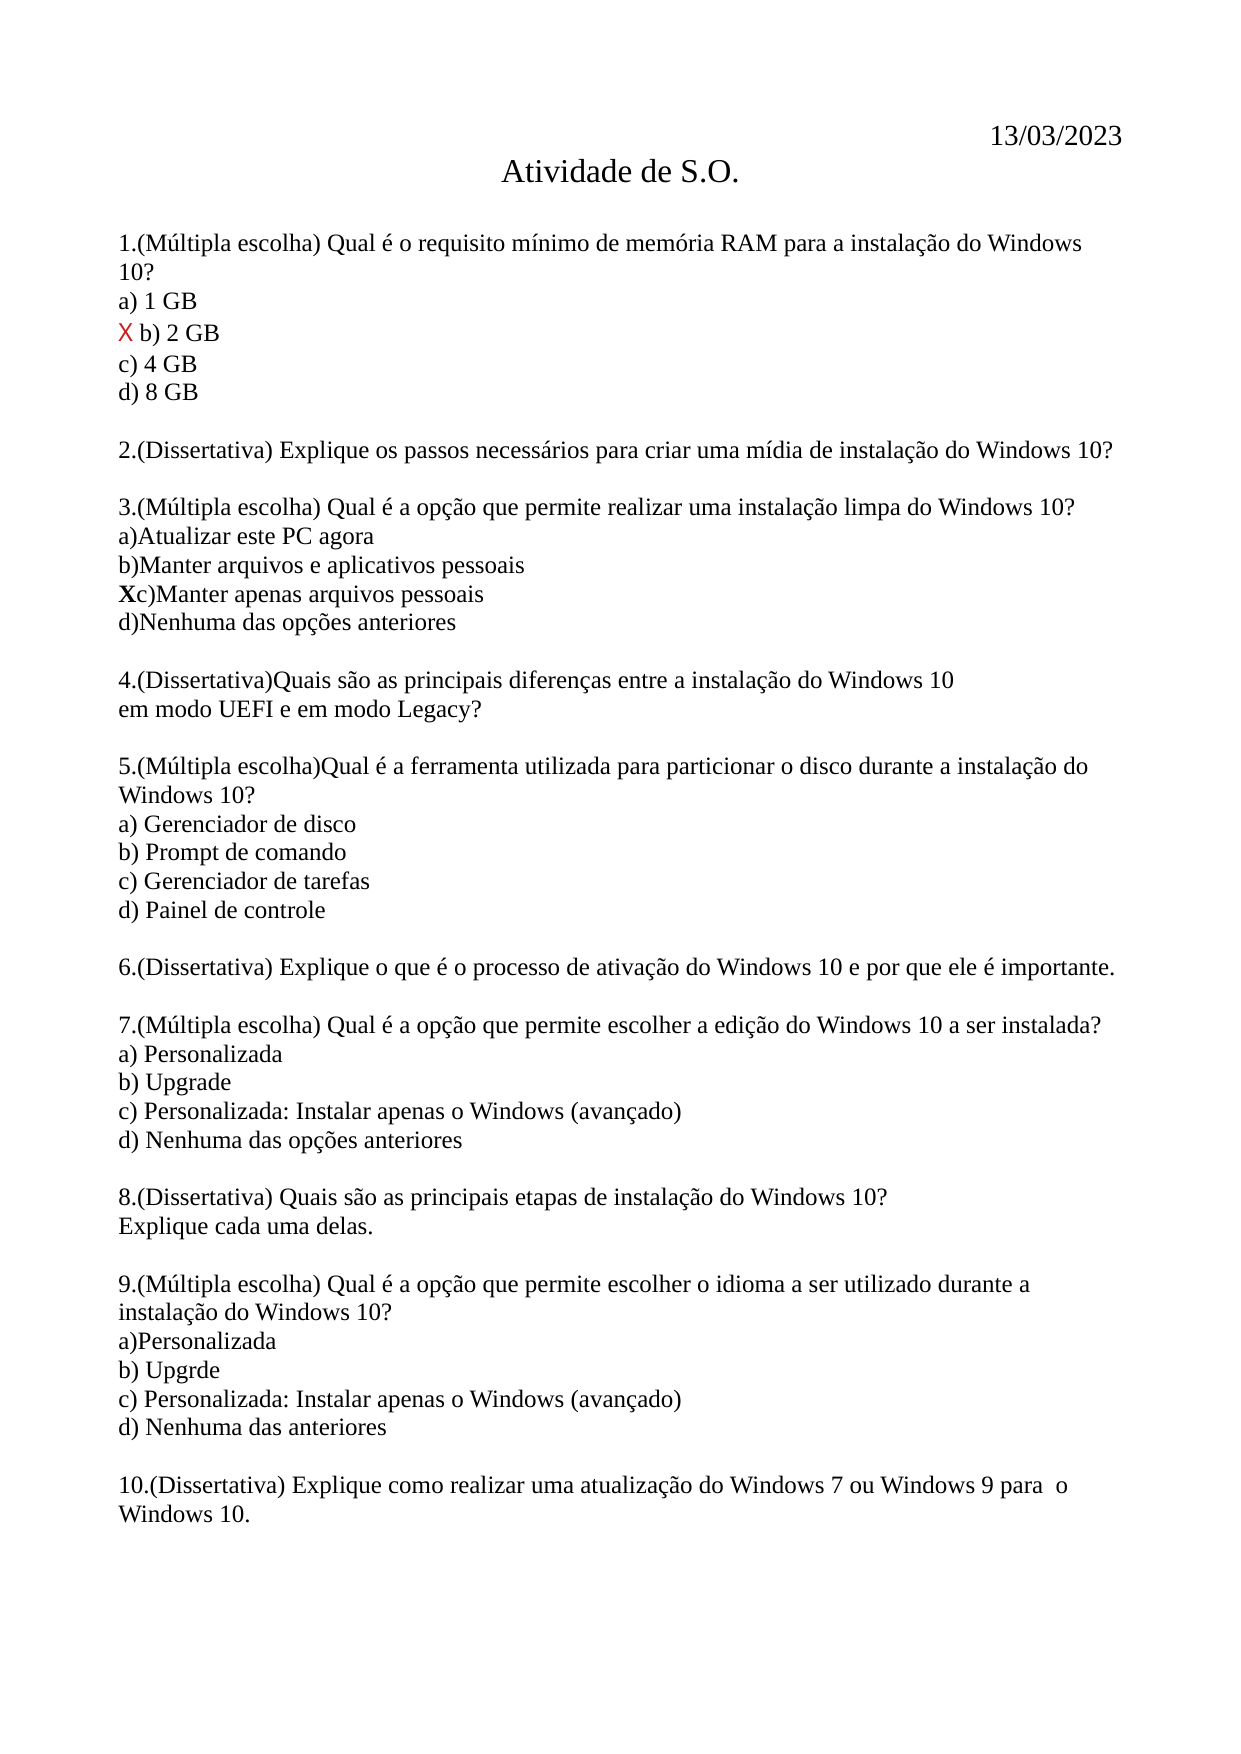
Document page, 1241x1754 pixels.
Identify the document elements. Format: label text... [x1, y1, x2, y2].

text Explique cada uma delas. [118, 1211, 1122, 1240]
text c) Personalizada: Instalar apenas o Windows (avançado) [118, 1096, 1122, 1125]
text b) Upgrde [118, 1355, 1122, 1384]
text 9.(Múltipla escolha) Qual é a opção que permite escolher o idioma a ser utilizado durante a instalação do Windows 10? [118, 1269, 1122, 1326]
text 3.(Múltipla escolha) Qual é a opção que permite realizar uma instalação limpa do Windows 10? [118, 492, 1122, 521]
text c) 4 GB [118, 349, 1122, 377]
text 6.(Dissertativa) Explique o que é o processo de ativação do Windows 10 e por que ele é importante. [118, 952, 1122, 981]
text d) 8 GB [118, 377, 1122, 406]
text a) 1 GB [118, 286, 1122, 314]
text b) Prompt de comando [118, 837, 1122, 866]
text d) Painel de controle [118, 895, 1122, 924]
text c) Personalizada: Instalar apenas o Windows (avançado) [118, 1384, 1122, 1412]
text em modo UEFI e em modo Legacy? [118, 694, 1122, 722]
text Xc)Manter apenas arquivos pessoais [118, 579, 1122, 607]
text b)Manter arquivos e aplicativos pessoais [118, 550, 1122, 579]
text 13/03/2023 [118, 118, 1122, 152]
text 2.(Dissertativa) Explique os passos necessários para criar uma mídia de instalação do Windows 10? [118, 435, 1122, 464]
text 4.(Dissertativa)Quais são as principais diferenças entre a instalação do Windows 10 [118, 665, 1122, 694]
text X b) 2 GB [118, 314, 1122, 349]
text 8.(Dissertativa) Quais são as principais etapas de instalação do Windows 10? [118, 1182, 1122, 1211]
text b) Upgrade [118, 1067, 1122, 1096]
text a) Personalizada [118, 1039, 1122, 1067]
text d) Nenhuma das anteriores [118, 1412, 1122, 1441]
text a) Gerenciador de disco [118, 809, 1122, 837]
text 10.(Dissertativa) Explique como realizar uma atualização do Windows 7 ou Windows 9 para o Windows 10. [118, 1470, 1122, 1527]
text d) Nenhuma das opções anteriores [118, 1125, 1122, 1154]
text d)Nenhuma das opções anteriores [118, 607, 1122, 636]
text c) Gerenciador de tarefas [118, 866, 1122, 895]
text a)Personalizada [118, 1326, 1122, 1355]
text 1.(Múltipla escolha) Qual é o requisito mínimo de memória RAM para a instalação do Windows 10? [118, 228, 1122, 286]
text 5.(Múltipla escolha)Qual é a ferramenta utilizada para particionar o disco durante a instalação do Windows 10? [118, 751, 1122, 809]
text a)Atualizar este PC agora [118, 521, 1122, 550]
text 7.(Múltipla escolha) Qual é a opção que permite escolher a edição do Windows 10 a ser instalada? [118, 1010, 1122, 1039]
text Atividade de S.O. [118, 152, 1122, 190]
